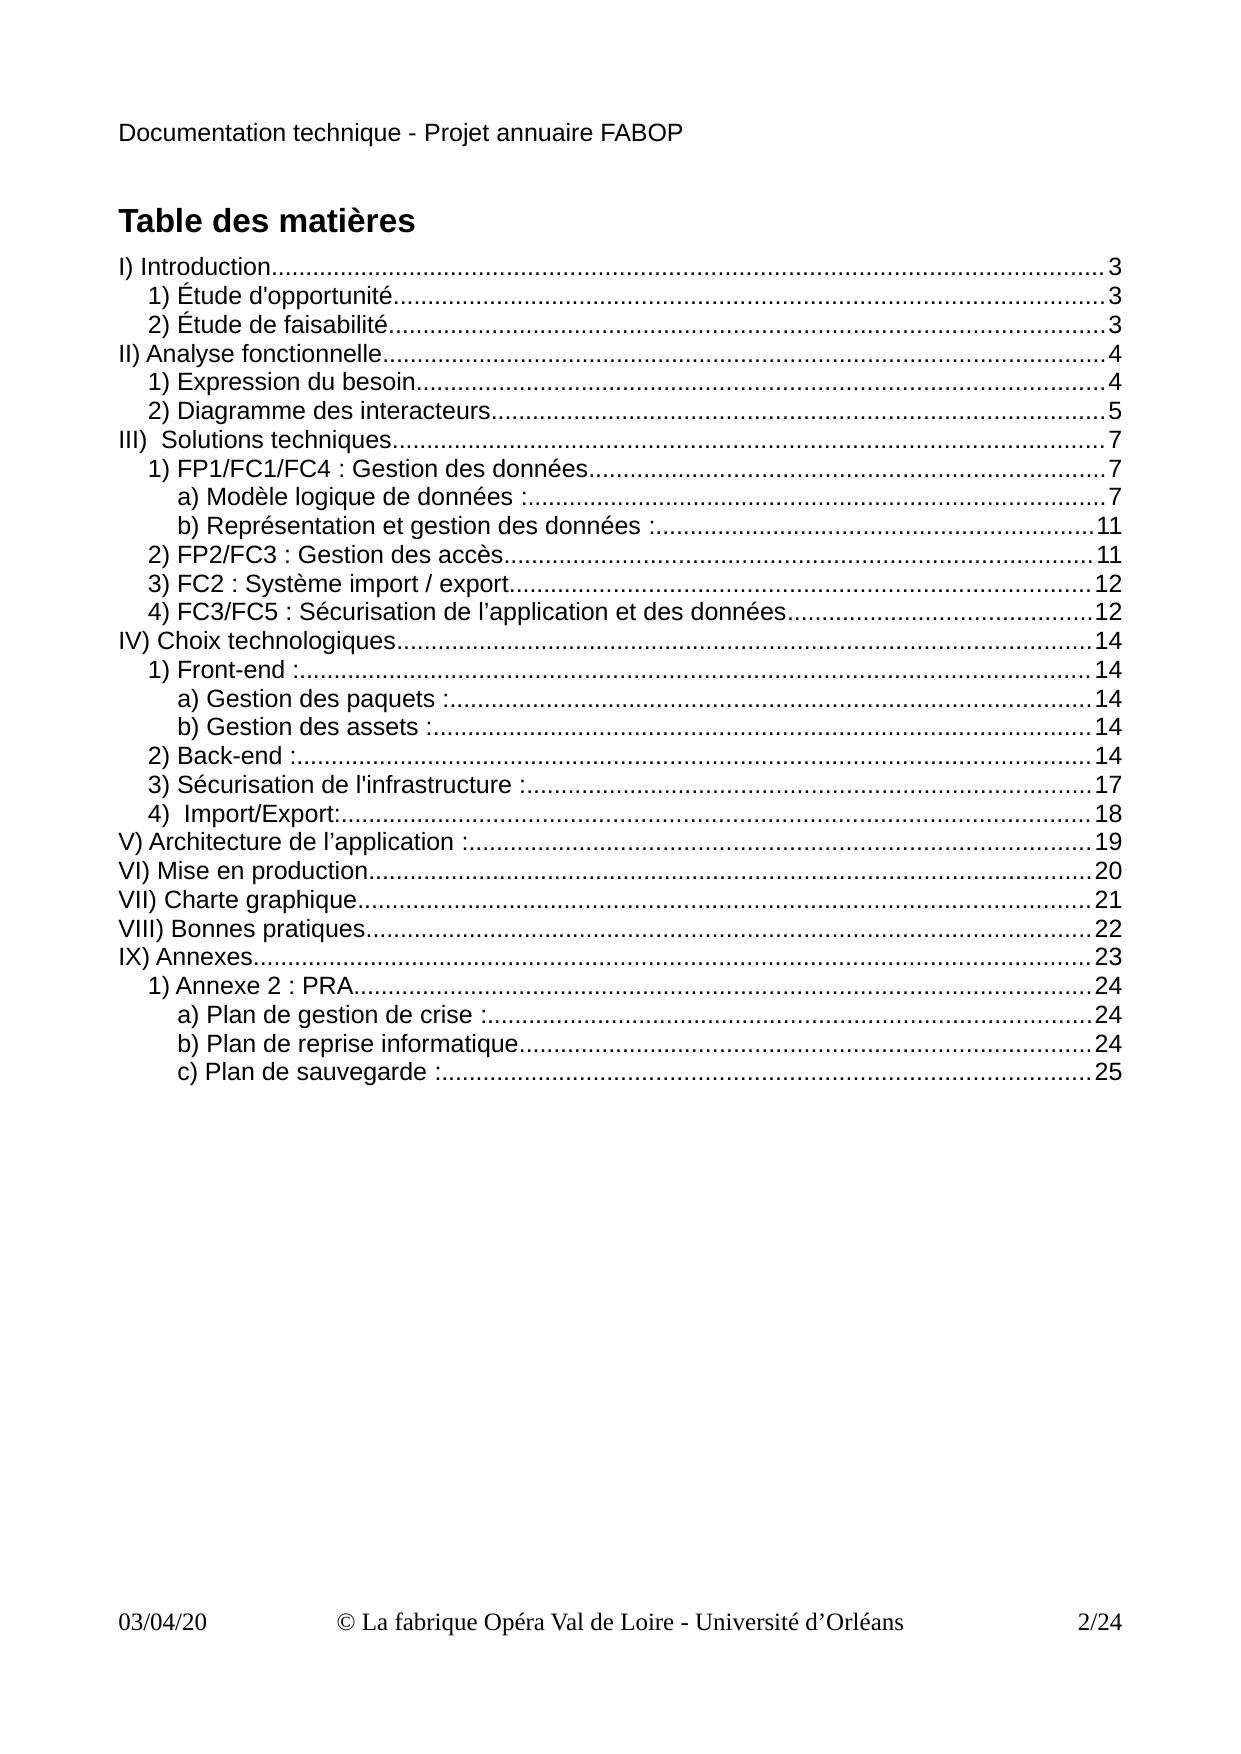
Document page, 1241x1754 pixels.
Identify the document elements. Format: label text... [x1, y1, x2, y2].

text 1) Front-end : 14 [148, 655, 1122, 683]
text a) Plan de gestion de crise : 24 [177, 1000, 1122, 1028]
text V) Architecture de l’application : 19 [118, 827, 1122, 856]
text 3) FC2 : Système import / export 12 [148, 568, 1122, 597]
text 2) FP2/FC3 : Gestion des accès 11 [148, 540, 1122, 568]
text I) Introduction 3 [118, 252, 1122, 281]
text 2) Back-end : 14 [148, 741, 1122, 770]
text 4) Import/Export: 18 [148, 798, 1122, 827]
text c) Plan de sauvegarde : 25 [177, 1057, 1122, 1086]
text 2) Étude de faisabilité 3 [148, 310, 1122, 338]
text IX) Annexes 23 [118, 942, 1122, 971]
text VII) Charte graphique 21 [118, 885, 1122, 913]
text 1) Expression du besoin 4 [148, 367, 1122, 396]
text VI) Mise en production 20 [118, 856, 1122, 885]
text b) Plan de reprise informatique 24 [177, 1028, 1122, 1057]
text III) Solutions techniques 7 [118, 425, 1122, 453]
text 1) Étude d'opportunité 3 [148, 281, 1122, 310]
text a) Modèle logique de données : 7 [177, 482, 1122, 511]
text IV) Choix technologiques 14 [118, 626, 1122, 655]
text b) Gestion des assets : 14 [177, 712, 1122, 741]
text b) Représentation et gestion des données : 11 [177, 511, 1122, 540]
subtitle Table des matières [118, 201, 1122, 240]
text 1) Annexe 2 : PRA 24 [148, 971, 1122, 1000]
text 1) FP1/FC1/FC4 : Gestion des données 7 [148, 453, 1122, 482]
text 2) Diagramme des interacteurs 5 [148, 396, 1122, 425]
text a) Gestion des paquets : 14 [177, 683, 1122, 712]
text 4) FC3/FC5 : Sécurisation de l’application et des données 12 [148, 597, 1122, 626]
text 3) Sécurisation de l'infrastructure : 17 [148, 770, 1122, 798]
text II) Analyse fonctionnelle 4 [118, 338, 1122, 367]
text VIII) Bonnes pratiques 22 [118, 913, 1122, 942]
